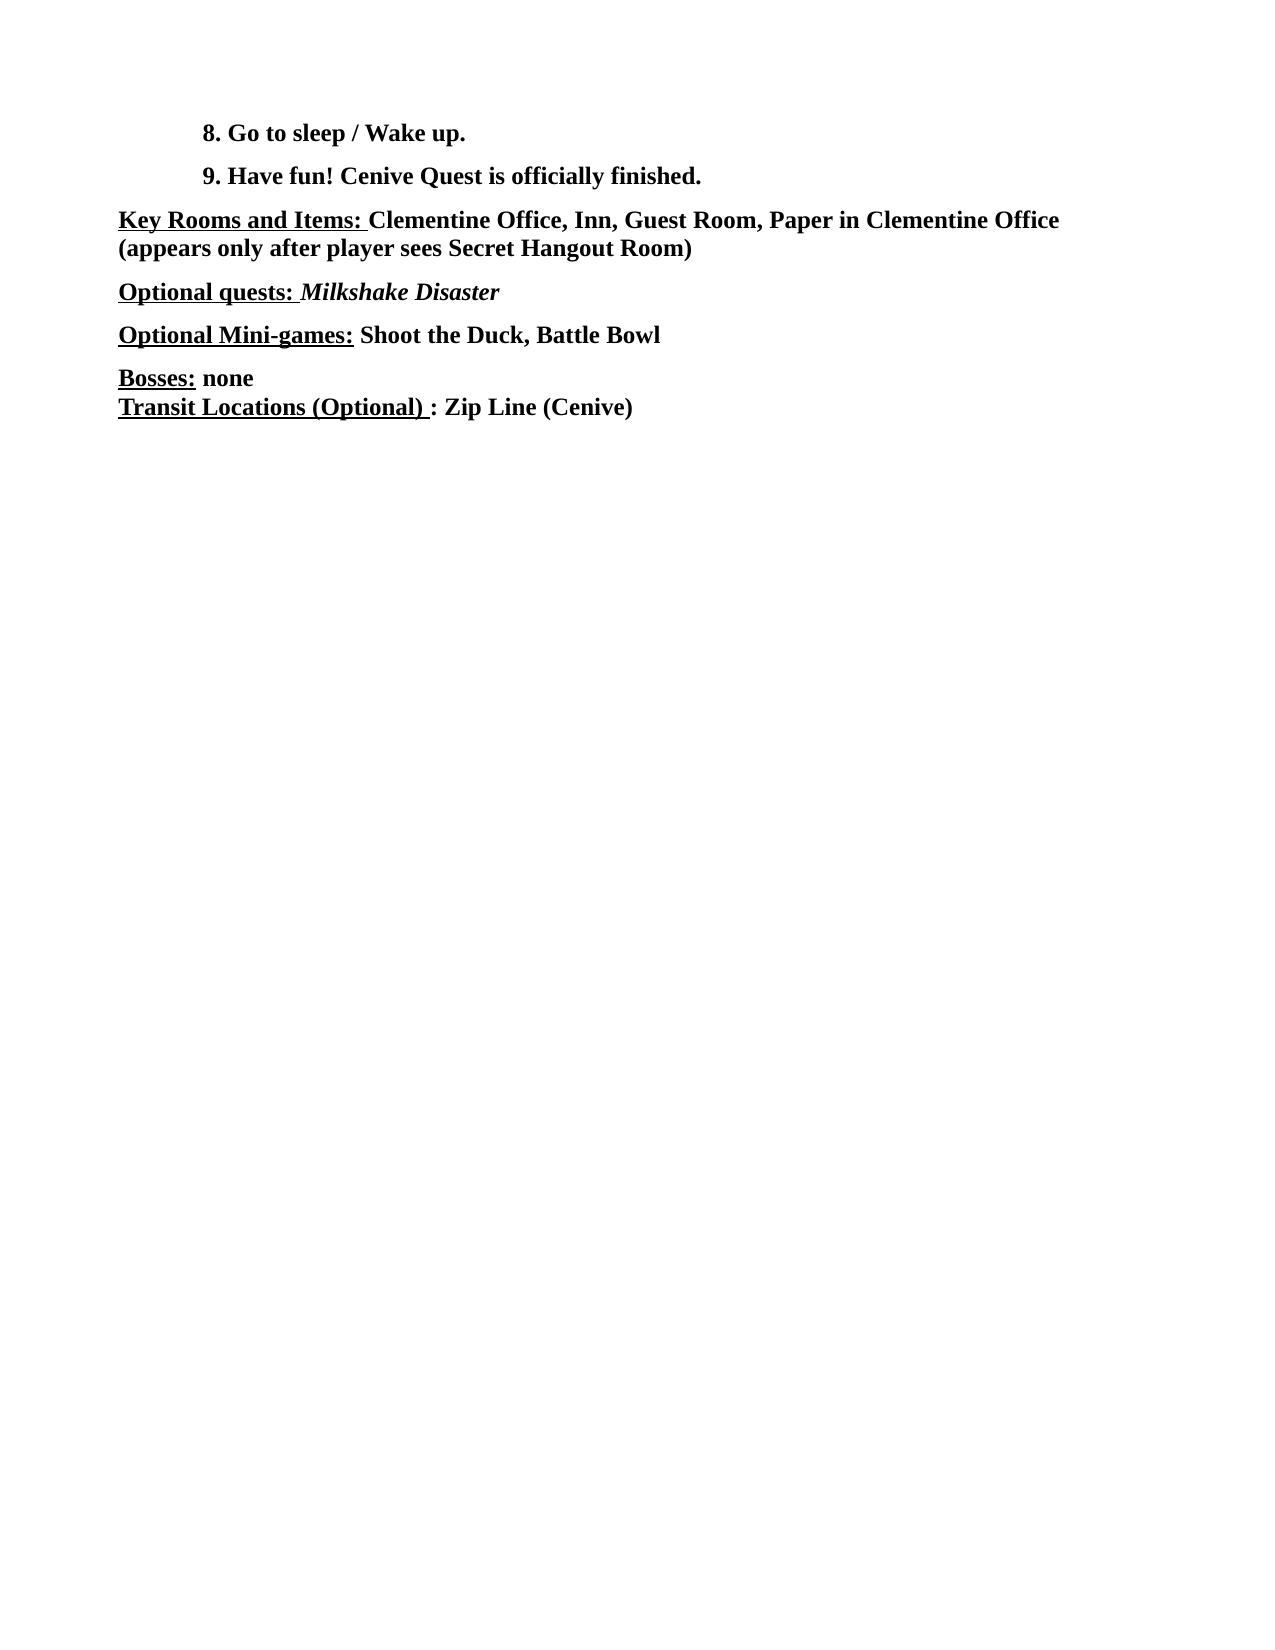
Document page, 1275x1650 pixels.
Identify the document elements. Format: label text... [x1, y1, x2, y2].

text Key Rooms and Items: Clementine Office, Inn, Guest Room, Paper in Clementine Office (appears only after player sees Secret Hangout Room) [118, 205, 1157, 262]
text 9. Have fun! Cenive Quest is officially finished. [202, 161, 1157, 190]
text 8. Go to sleep / Wake up. [202, 118, 1157, 147]
text Optional Mini-games: Shoot the Duck, Battle Bowl [118, 320, 1157, 349]
text Optional quests: Milkshake Disaster [118, 277, 1157, 306]
text Transit Locations (Optional) : Zip Line (Cenive) [118, 392, 1157, 421]
text Bosses: none [118, 363, 1157, 392]
